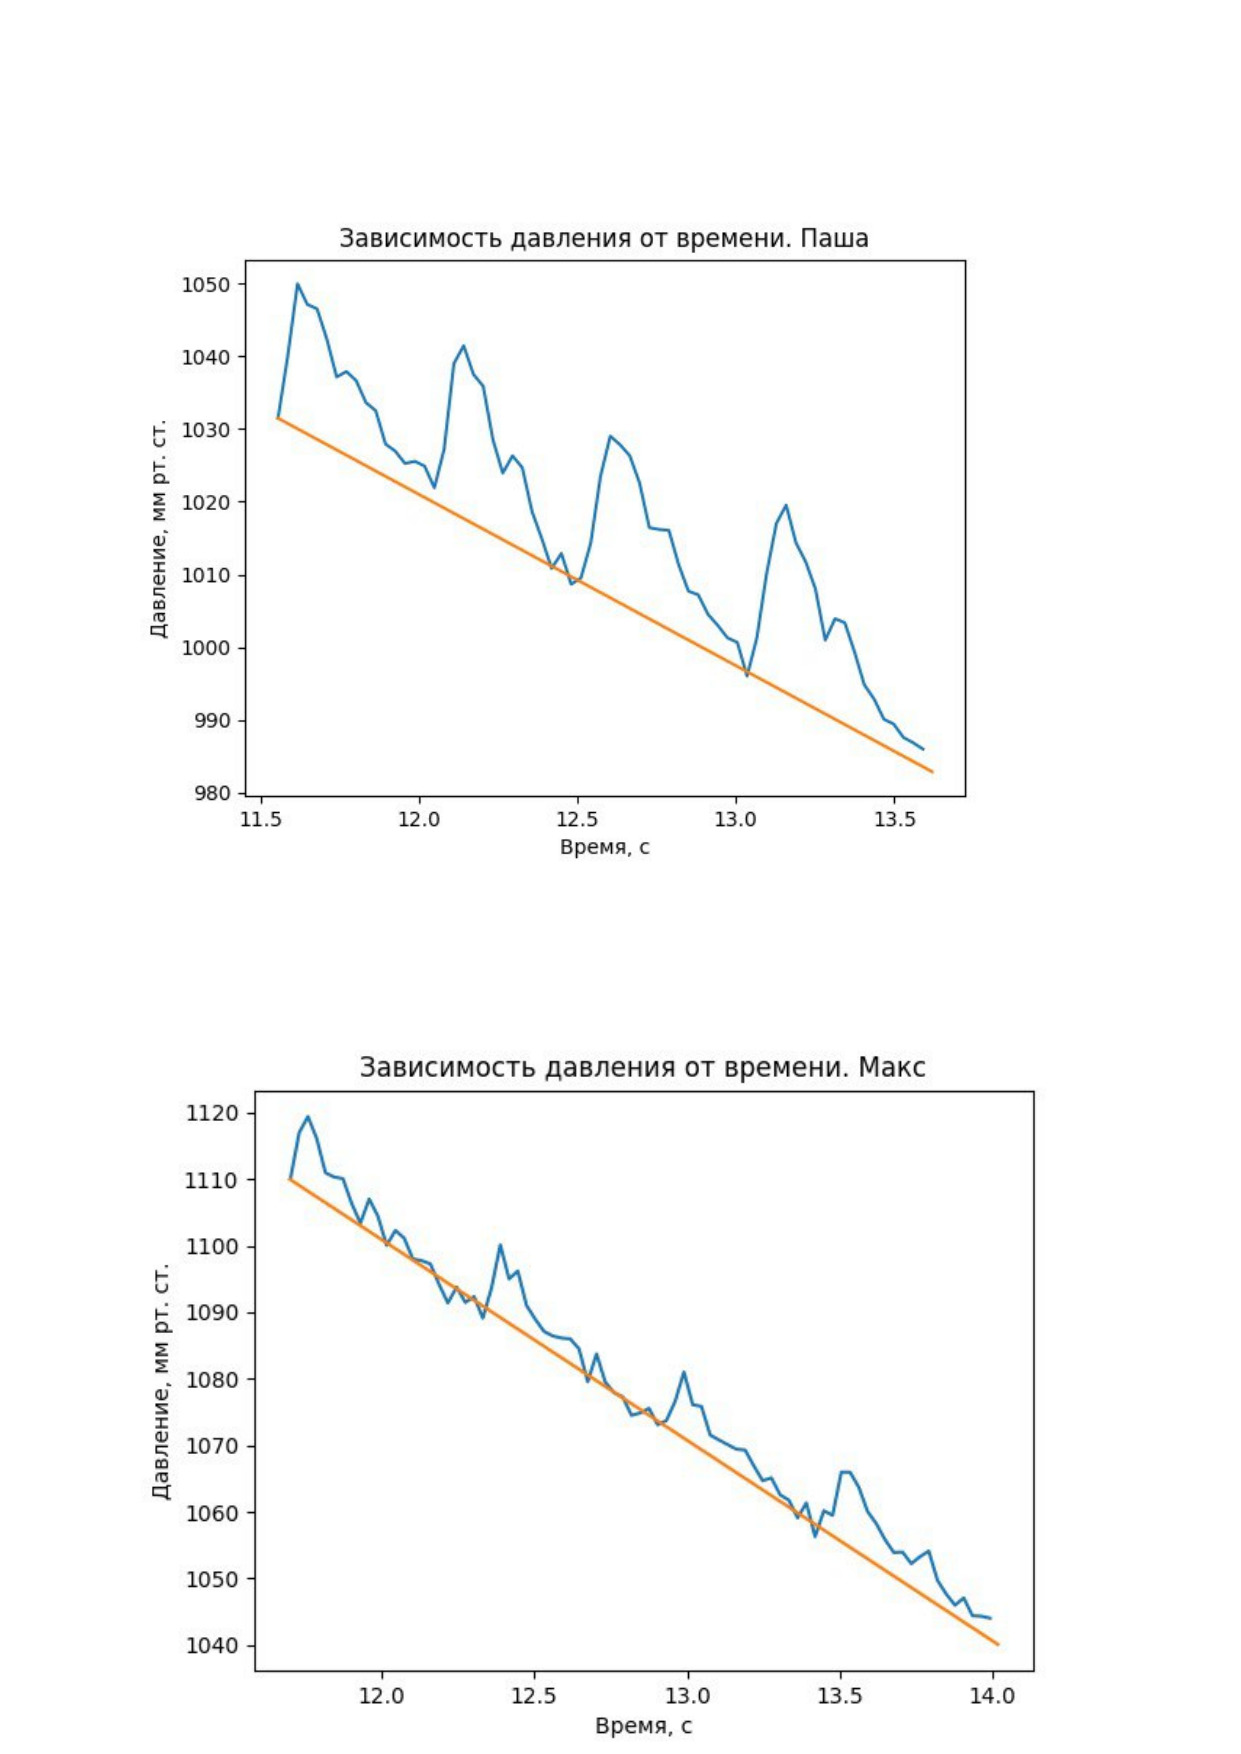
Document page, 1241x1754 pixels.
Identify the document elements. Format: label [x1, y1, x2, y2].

picture [129, 176, 1058, 873]
picture [129, 1001, 1134, 1754]
